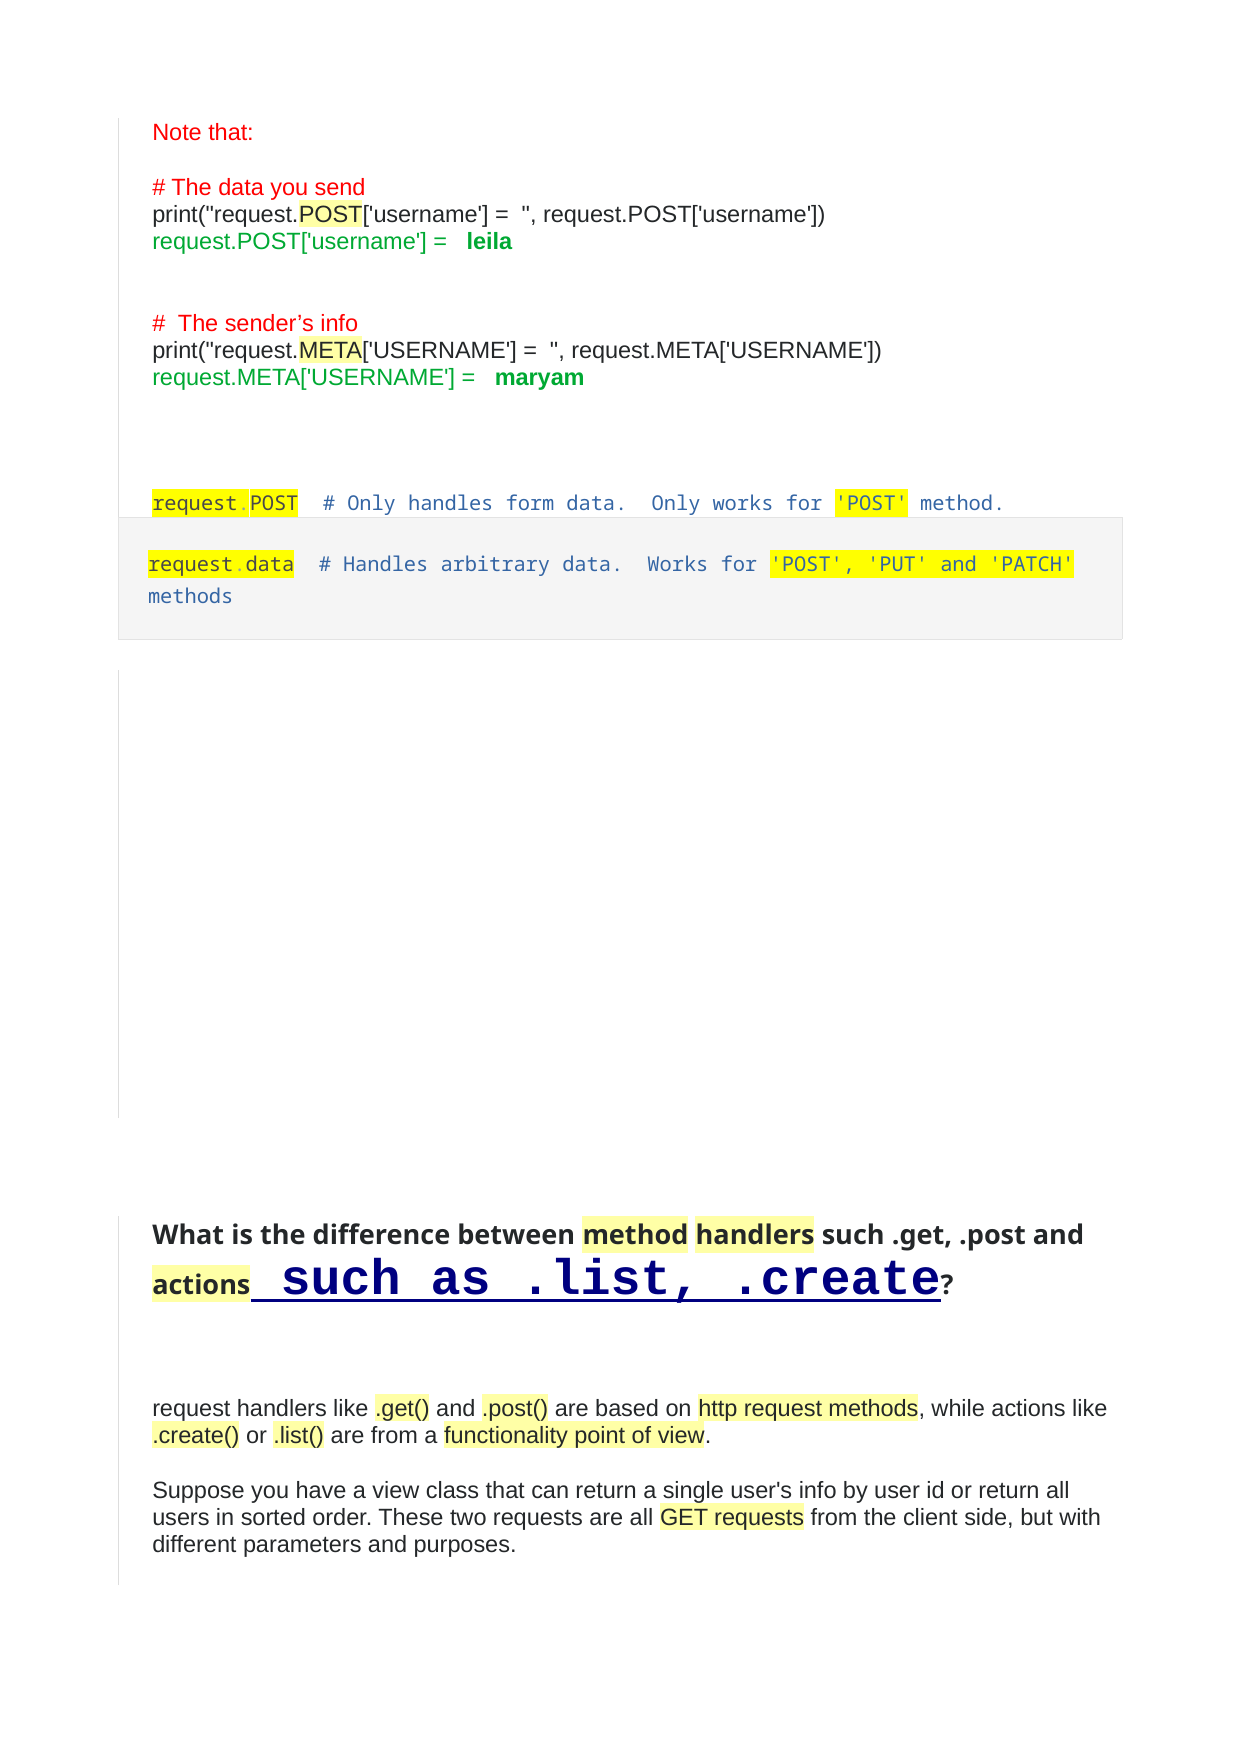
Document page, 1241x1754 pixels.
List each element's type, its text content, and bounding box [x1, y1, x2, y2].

text print("request.META['USERNAME'] = ", request.META['USERNAME']) [119, 336, 1122, 363]
text print("request.POST['username'] = ", request.POST['username']) [119, 200, 1122, 227]
text request.data # Handles arbitrary data. Works for 'POST', 'PUT' and 'PATCH' methods [119, 518, 1122, 639]
text # The data you send [119, 173, 1122, 200]
text # The sender’s info [119, 309, 1122, 336]
subtitle What is the difference between method handlers such .get, .post and actions such as .list, .create? [119, 1216, 1122, 1309]
text Suppose you have a view class that can return a single user's info by user id or return all users in sorted order. These two requests are all GET requests from the client side, but with different parameters and purposes. [119, 1476, 1122, 1557]
text request.POST # Only handles form data. Only works for 'POST' method. [119, 489, 1122, 517]
text Note that: [119, 118, 1122, 145]
text request.META['USERNAME'] = maryam [119, 363, 1122, 390]
text request handlers like .get() and .post() are based on http request methods, while actions like .create() or .list() are from a functionality point of view. [119, 1394, 1122, 1448]
text request.POST['username'] = leila [119, 227, 1122, 254]
